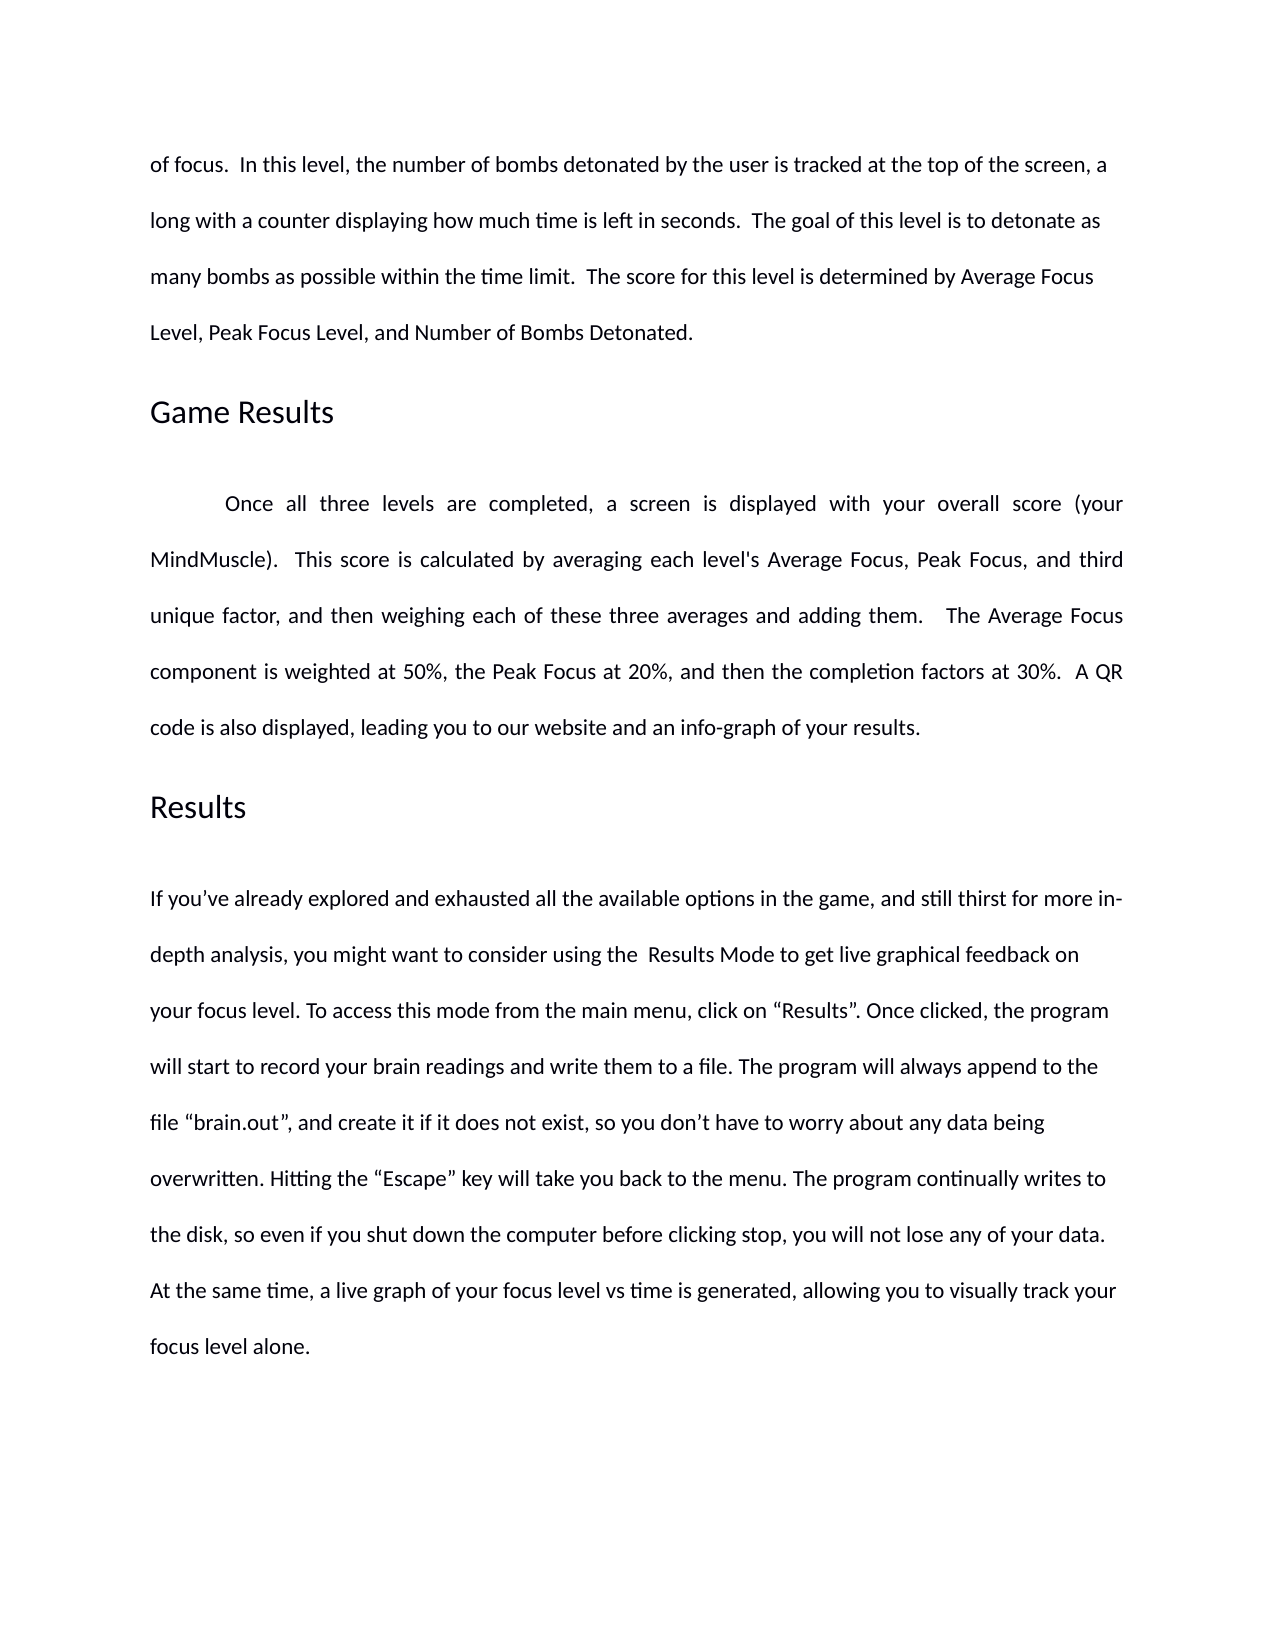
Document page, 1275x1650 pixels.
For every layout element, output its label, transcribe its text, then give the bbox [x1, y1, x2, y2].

text Results [150, 786, 1125, 827]
text Game Results [150, 391, 1125, 432]
text of focus. In this level, the number of bombs detonated by the user is tracked at the top of the screen, a long with a counter displaying how much time is left in seconds. The goal of this level is to detonate as many bombs as possible within the time limit. The score for this level is determined by Average Focus Level, Peak Focus Level, and Number of Bombs Detonated. [150, 150, 1125, 346]
text If you’ve already explored and exhausted all the available options in the game, and still thirst for more in-depth analysis, you might want to consider using the Results Mode to get live graphical feedback on your focus level. To access this mode from the main menu, click on “Results”. Once clicked, the program will start to record your brain readings and write them to a file. The program will always append to the file “brain.out”, and create it if it does not exist, so you don’t have to worry about any data being overwritten. Hitting the “Escape” key will take you back to the menu. The program continually writes to the disk, so even if you shut down the computer before clicking stop, you will not lose any of your data. At the same time, a live graph of your focus level vs time is generated, allowing you to visually track your focus level alone. [150, 884, 1125, 1360]
text Once all three levels are completed, a screen is displayed with your overall score (your MindMuscle). This score is calculated by averaging each level's Average Focus, Peak Focus, and third unique factor, and then weighing each of these three averages and adding them. The Average Focus component is weighted at 50%, the Peak Focus at 20%, and then the completion factors at 30%. A QR code is also displayed, leading you to our website and an info-graph of your results. [150, 489, 1125, 741]
